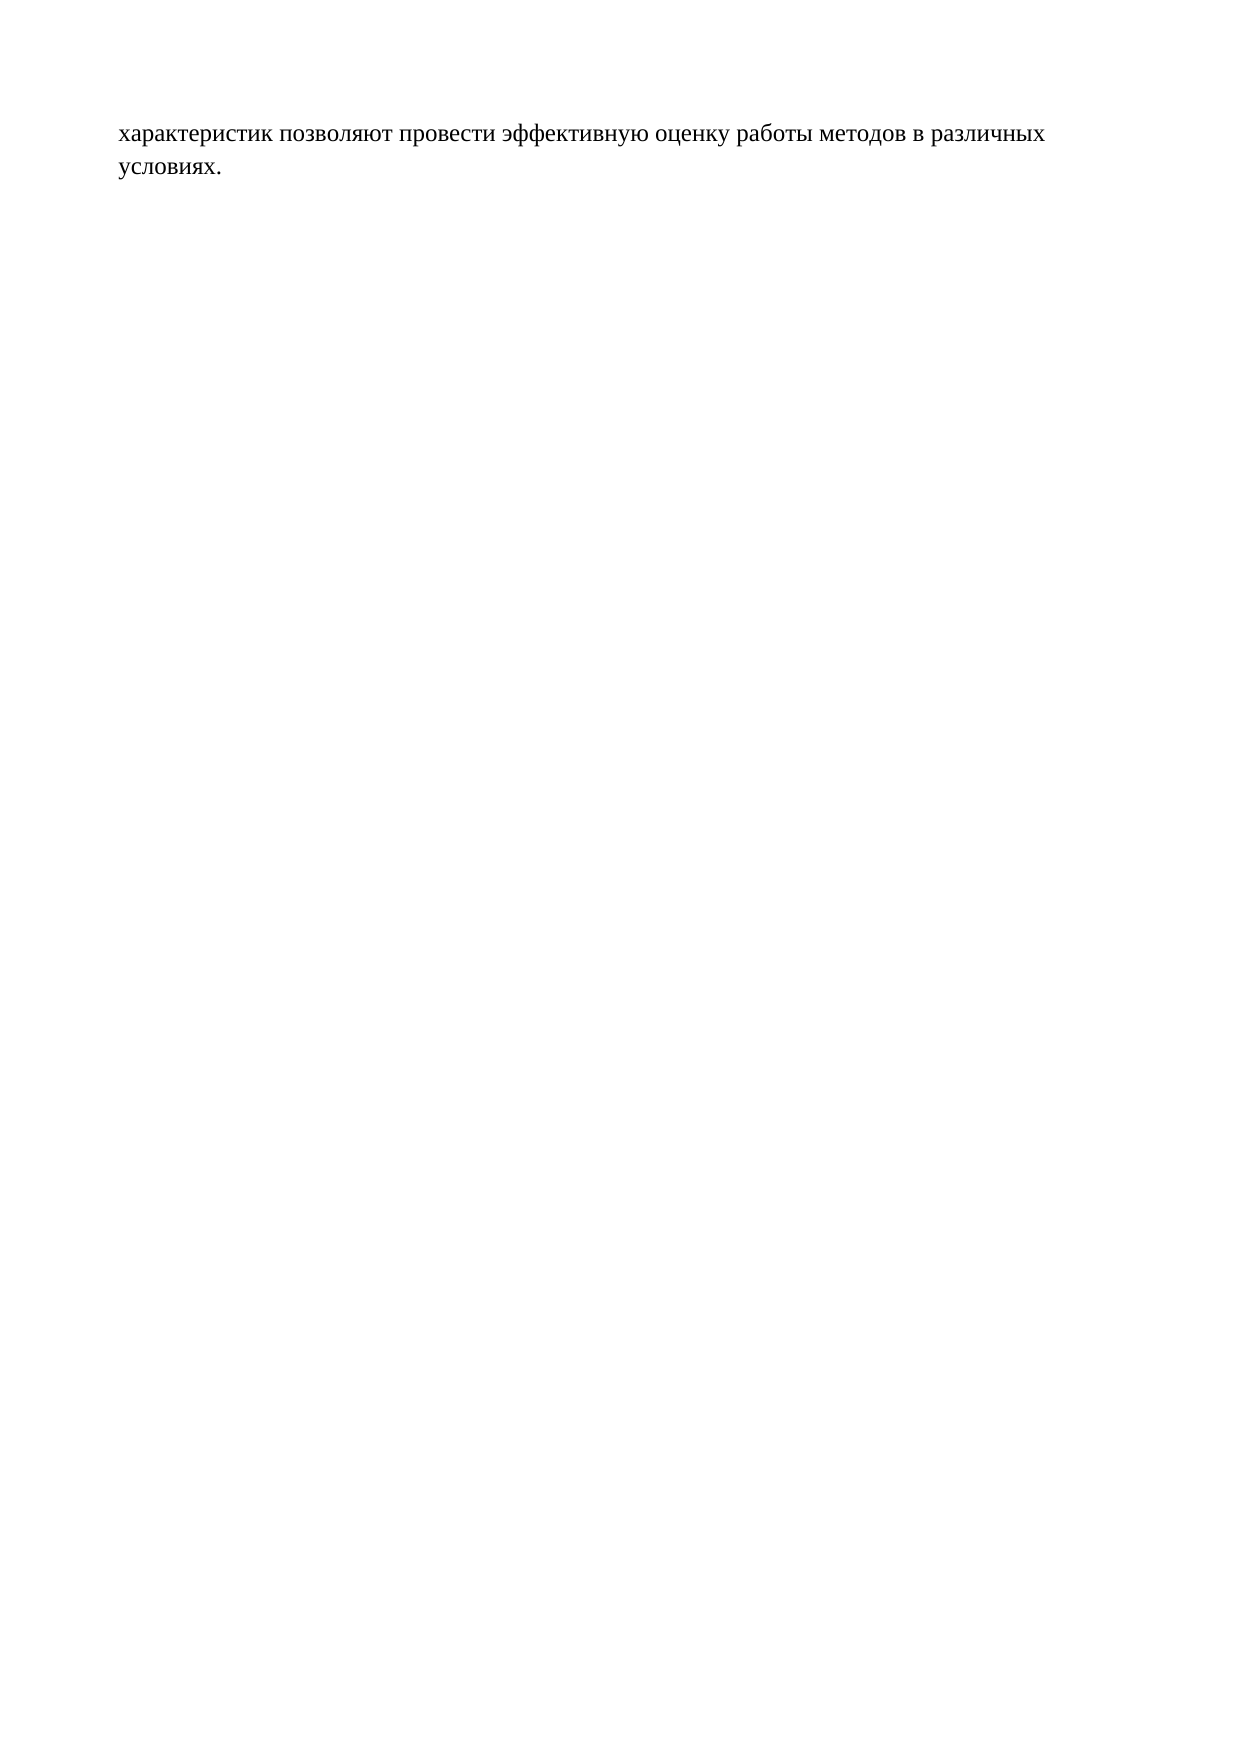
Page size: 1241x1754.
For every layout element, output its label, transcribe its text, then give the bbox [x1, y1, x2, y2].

text характеристик позволяют провести эффективную оценку работы методов в различных условиях. [118, 118, 1122, 180]
